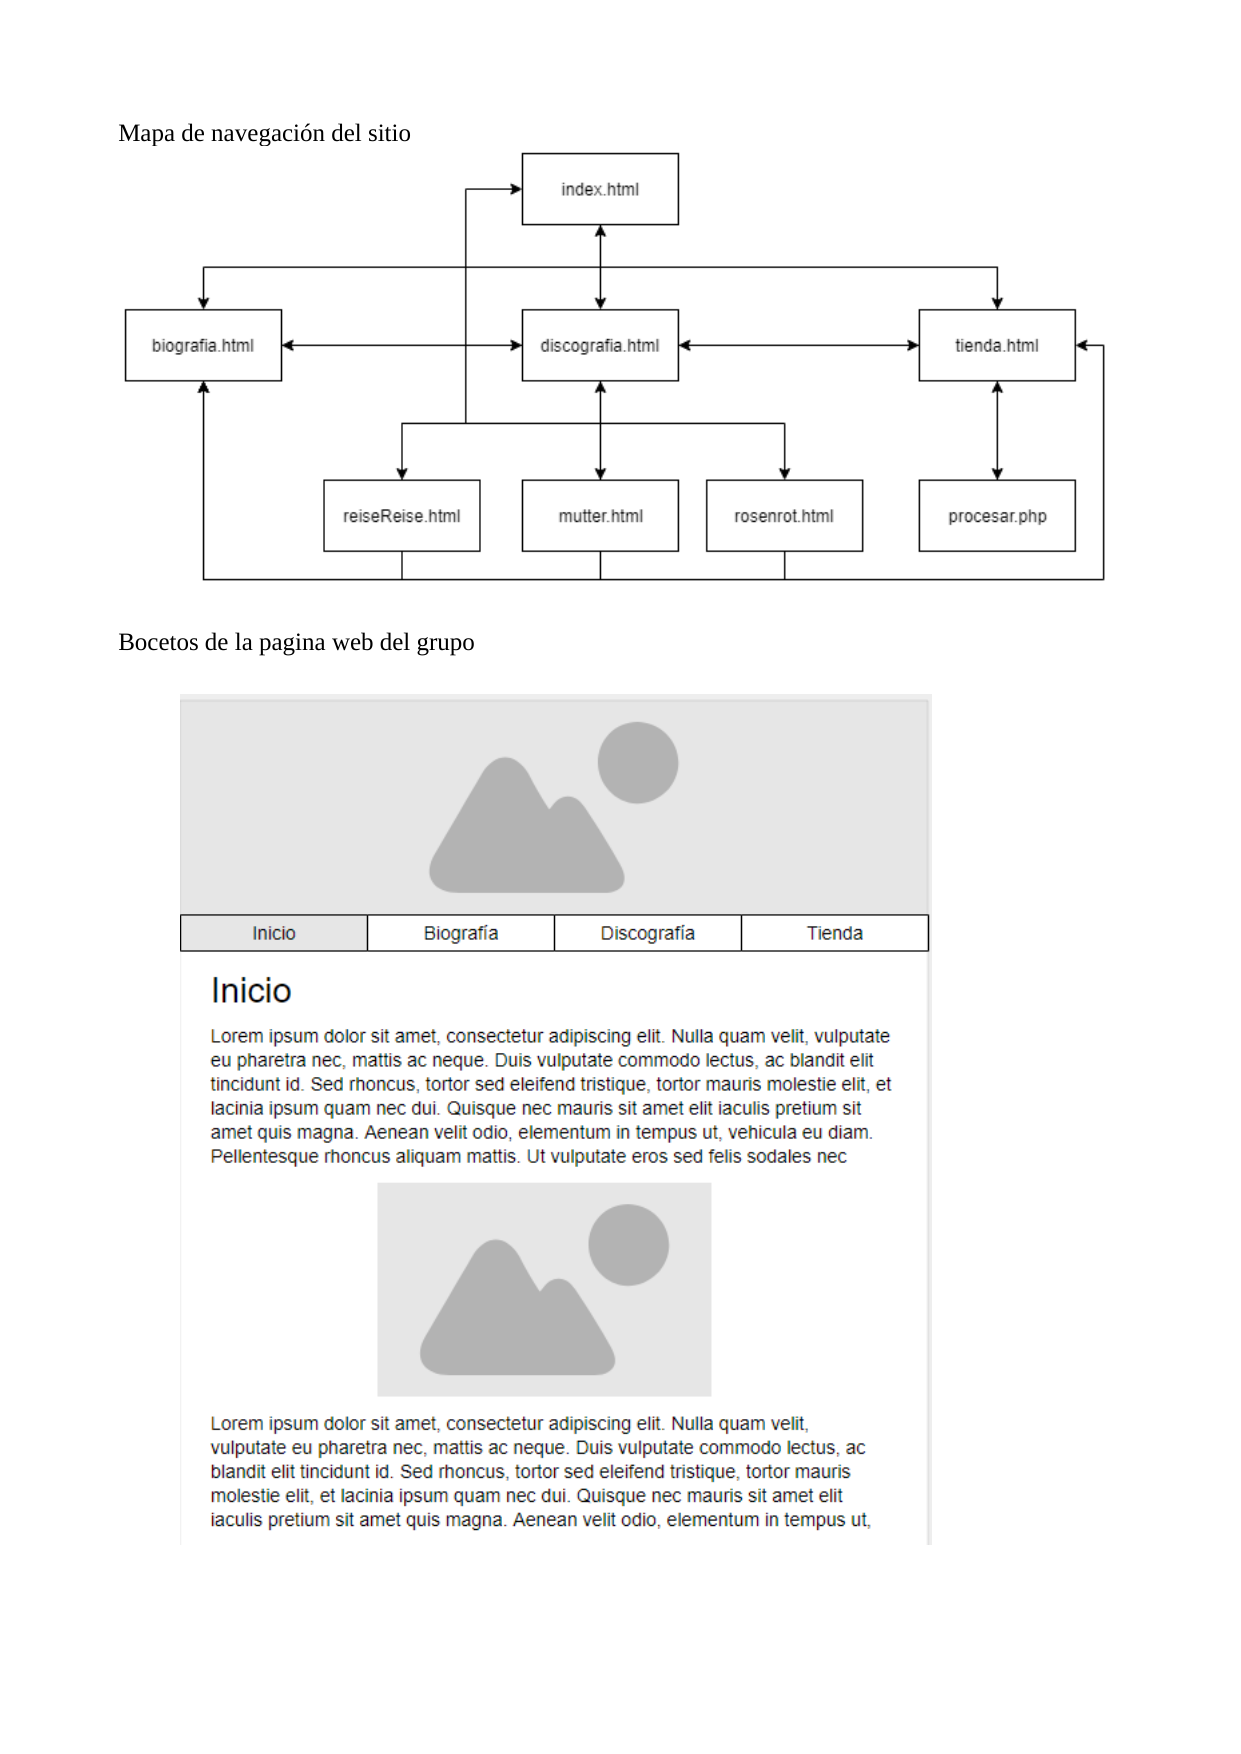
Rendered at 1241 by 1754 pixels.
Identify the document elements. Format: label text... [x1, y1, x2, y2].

picture [180, 694, 932, 1545]
text Mapa de navegación del sitio [118, 118, 1122, 146]
picture [118, 146, 1123, 599]
text Bocetos de la pagina web del grupo [118, 627, 1122, 656]
